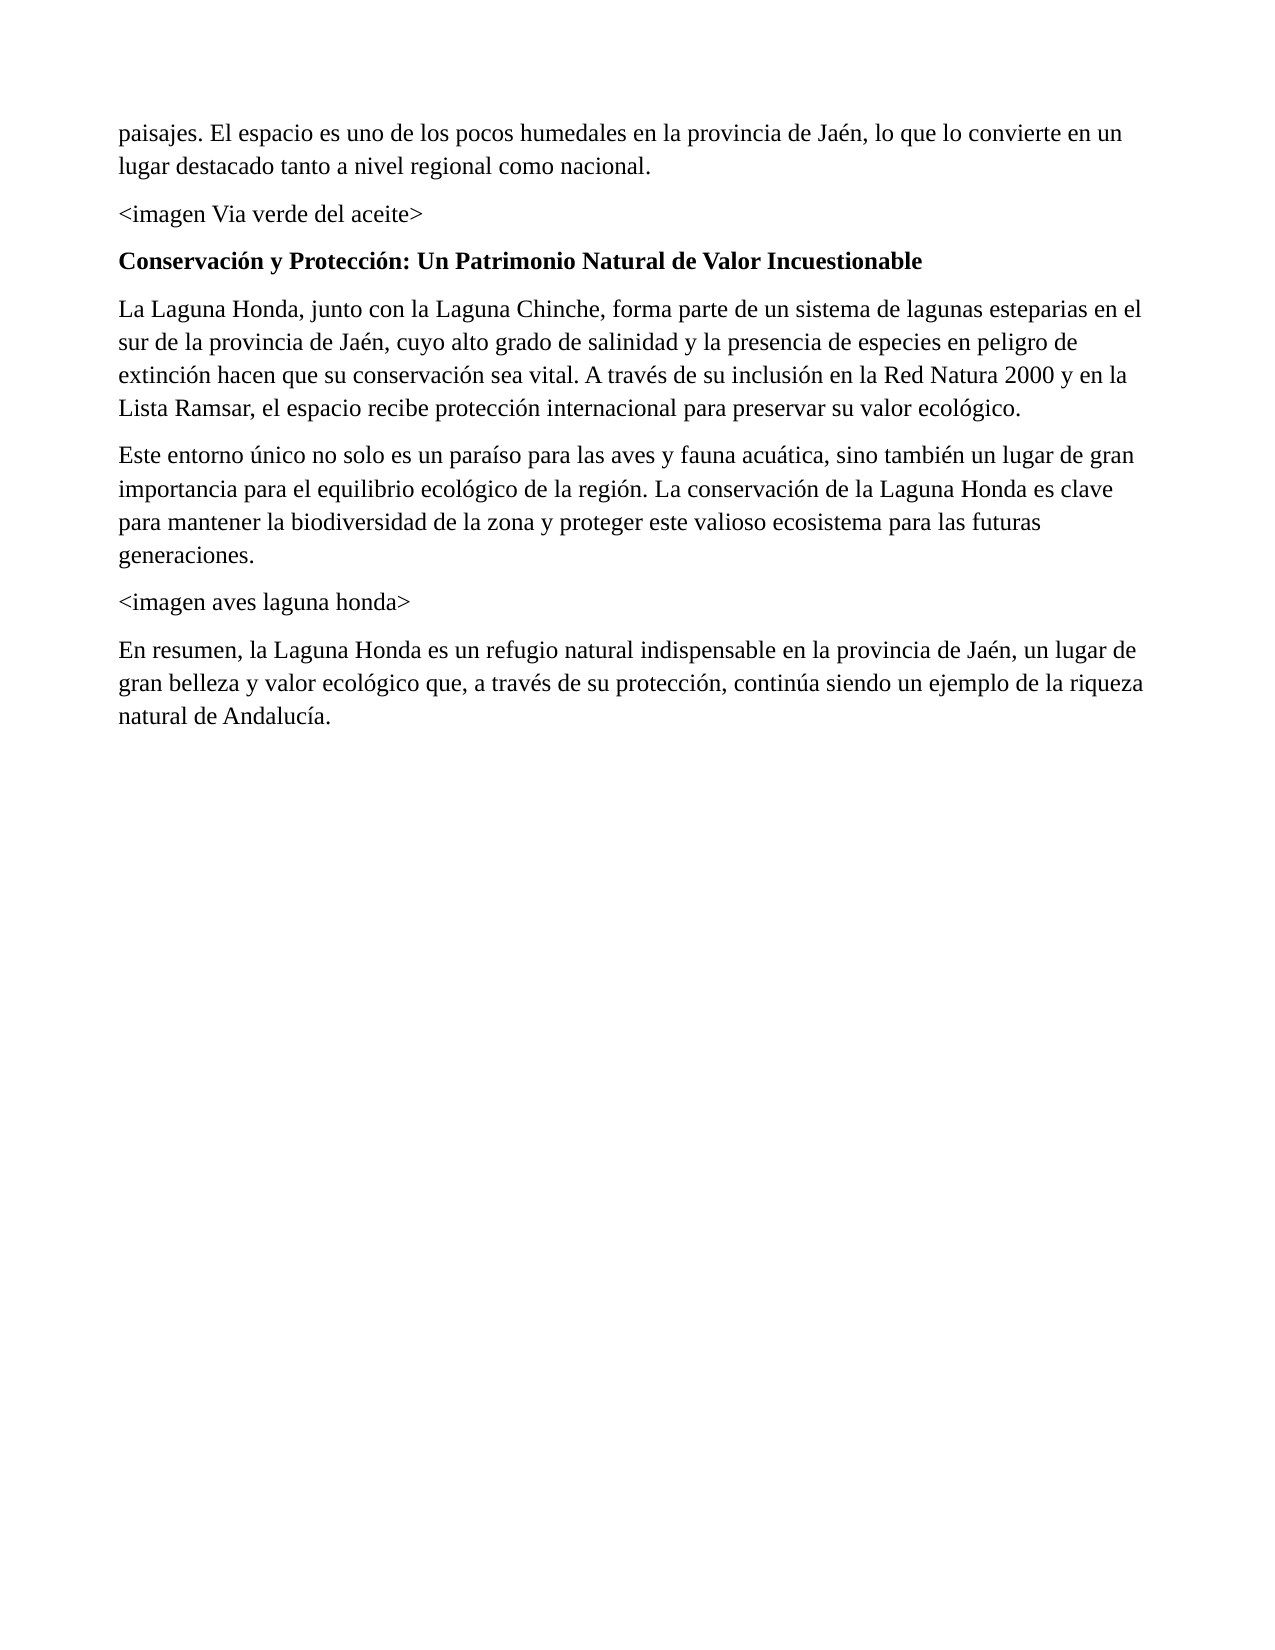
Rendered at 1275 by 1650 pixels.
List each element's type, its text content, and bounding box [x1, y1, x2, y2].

text <imagen aves laguna honda> [118, 587, 1157, 616]
text En resumen, la Laguna Honda es un refugio natural indispensable en la provincia de Jaén, un lugar de gran belleza y valor ecológico que, a través de su protección, continúa siendo un ejemplo de la riqueza natural de Andalucía. [118, 635, 1157, 730]
text Conservación y Protección: Un Patrimonio Natural de Valor Incuestionable [118, 246, 1157, 275]
text paisajes. El espacio es uno de los pocos humedales en la provincia de Jaén, lo que lo convierte en un lugar destacado tanto a nivel regional como nacional. [118, 118, 1157, 180]
text La Laguna Honda, junto con la Laguna Chinche, forma parte de un sistema de lagunas esteparias en el sur de la provincia de Jaén, cuyo alto grado de salinidad y la presencia de especies en peligro de extinción hacen que su conservación sea vital. A través de su inclusión en la Red Natura 2000 y en la Lista Ramsar, el espacio recibe protección internacional para preservar su valor ecológico. [118, 294, 1157, 422]
text <imagen Via verde del aceite> [118, 199, 1157, 227]
text Este entorno único no solo es un paraíso para las aves y fauna acuática, sino también un lugar de gran importancia para el equilibrio ecológico de la región. La conservación de la Laguna Honda es clave para mantener la biodiversidad de la zona y proteger este valioso ecosistema para las futuras generaciones. [118, 441, 1157, 568]
